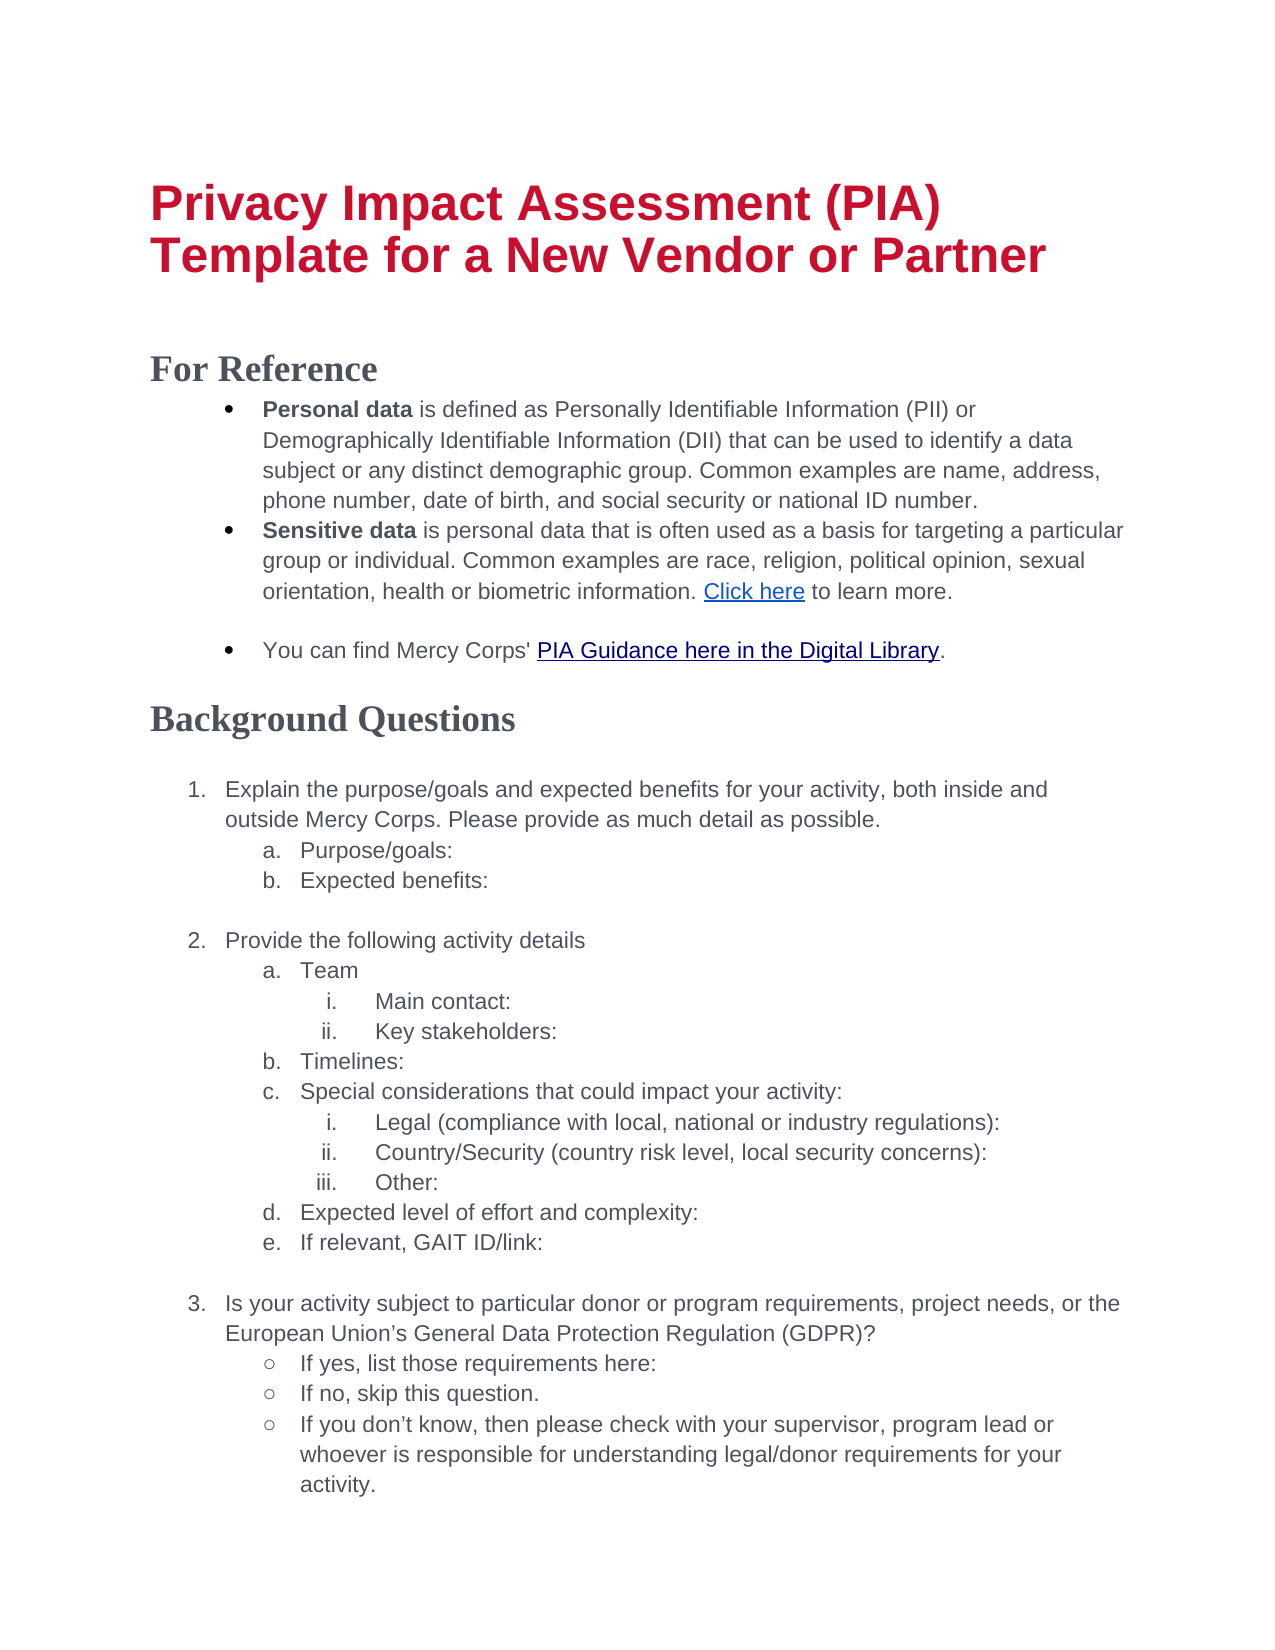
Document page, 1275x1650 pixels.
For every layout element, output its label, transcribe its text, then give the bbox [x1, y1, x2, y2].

text Background Questions [150, 696, 1125, 739]
list If relevant, GAIT ID/link: [262, 1229, 1125, 1286]
subtitle Privacy Impact Assessment (PIA) Template for a New Vendor or Partner [150, 179, 1125, 283]
list Country/Security (country risk level, local security concerns): [337, 1139, 1125, 1165]
list Personal data is defined as Personally Identifiable Information (PII) or Demographically Identifiable Information (DII) that can be used to identify a data subject or any distinct demographic group. Common examples are name, address, phone number, date of birth, and social security or national ID number. [225, 396, 1125, 513]
list If you don’t know, then please check with your supervisor, program lead or whoever is responsible for understanding legal/donor requirements for your activity. [262, 1411, 1125, 1497]
list Team [262, 957, 1125, 984]
list Key stakeholders: [337, 1018, 1125, 1044]
list Other: [337, 1169, 1125, 1195]
list If no, skip this question. [262, 1380, 1125, 1407]
list Timelines: [262, 1048, 1125, 1074]
list Expected level of effort and complexity: [262, 1199, 1125, 1225]
list Provide the following activity details [187, 927, 1125, 953]
list Is your activity subject to particular donor or program requirements, project needs, or the European Union’s General Data Protection Regulation (GDPR)? [187, 1290, 1125, 1346]
text For Reference [150, 347, 1125, 390]
list Expected benefits: [262, 867, 1125, 923]
list You can find Mercy Corps' PIA Guidance here in the Digital Library. [225, 637, 1125, 663]
list Main contact: [337, 988, 1125, 1014]
list Special considerations that could impact your activity: [262, 1078, 1125, 1104]
list Explain the purpose/goals and expected benefits for your activity, both inside and outside Mercy Corps. Please provide as much detail as possible. [187, 776, 1125, 833]
list Sensitive data is personal data that is often used as a basis for targeting a particular group or individual. Common examples are race, religion, political opinion, sexual orientation, health or biometric information. Click here to learn more. [225, 517, 1125, 604]
list Legal (compliance with local, national or industry regulations): [337, 1108, 1125, 1135]
list If yes, list those requirements here: [262, 1350, 1125, 1376]
list Purpose/goals: [262, 837, 1125, 863]
